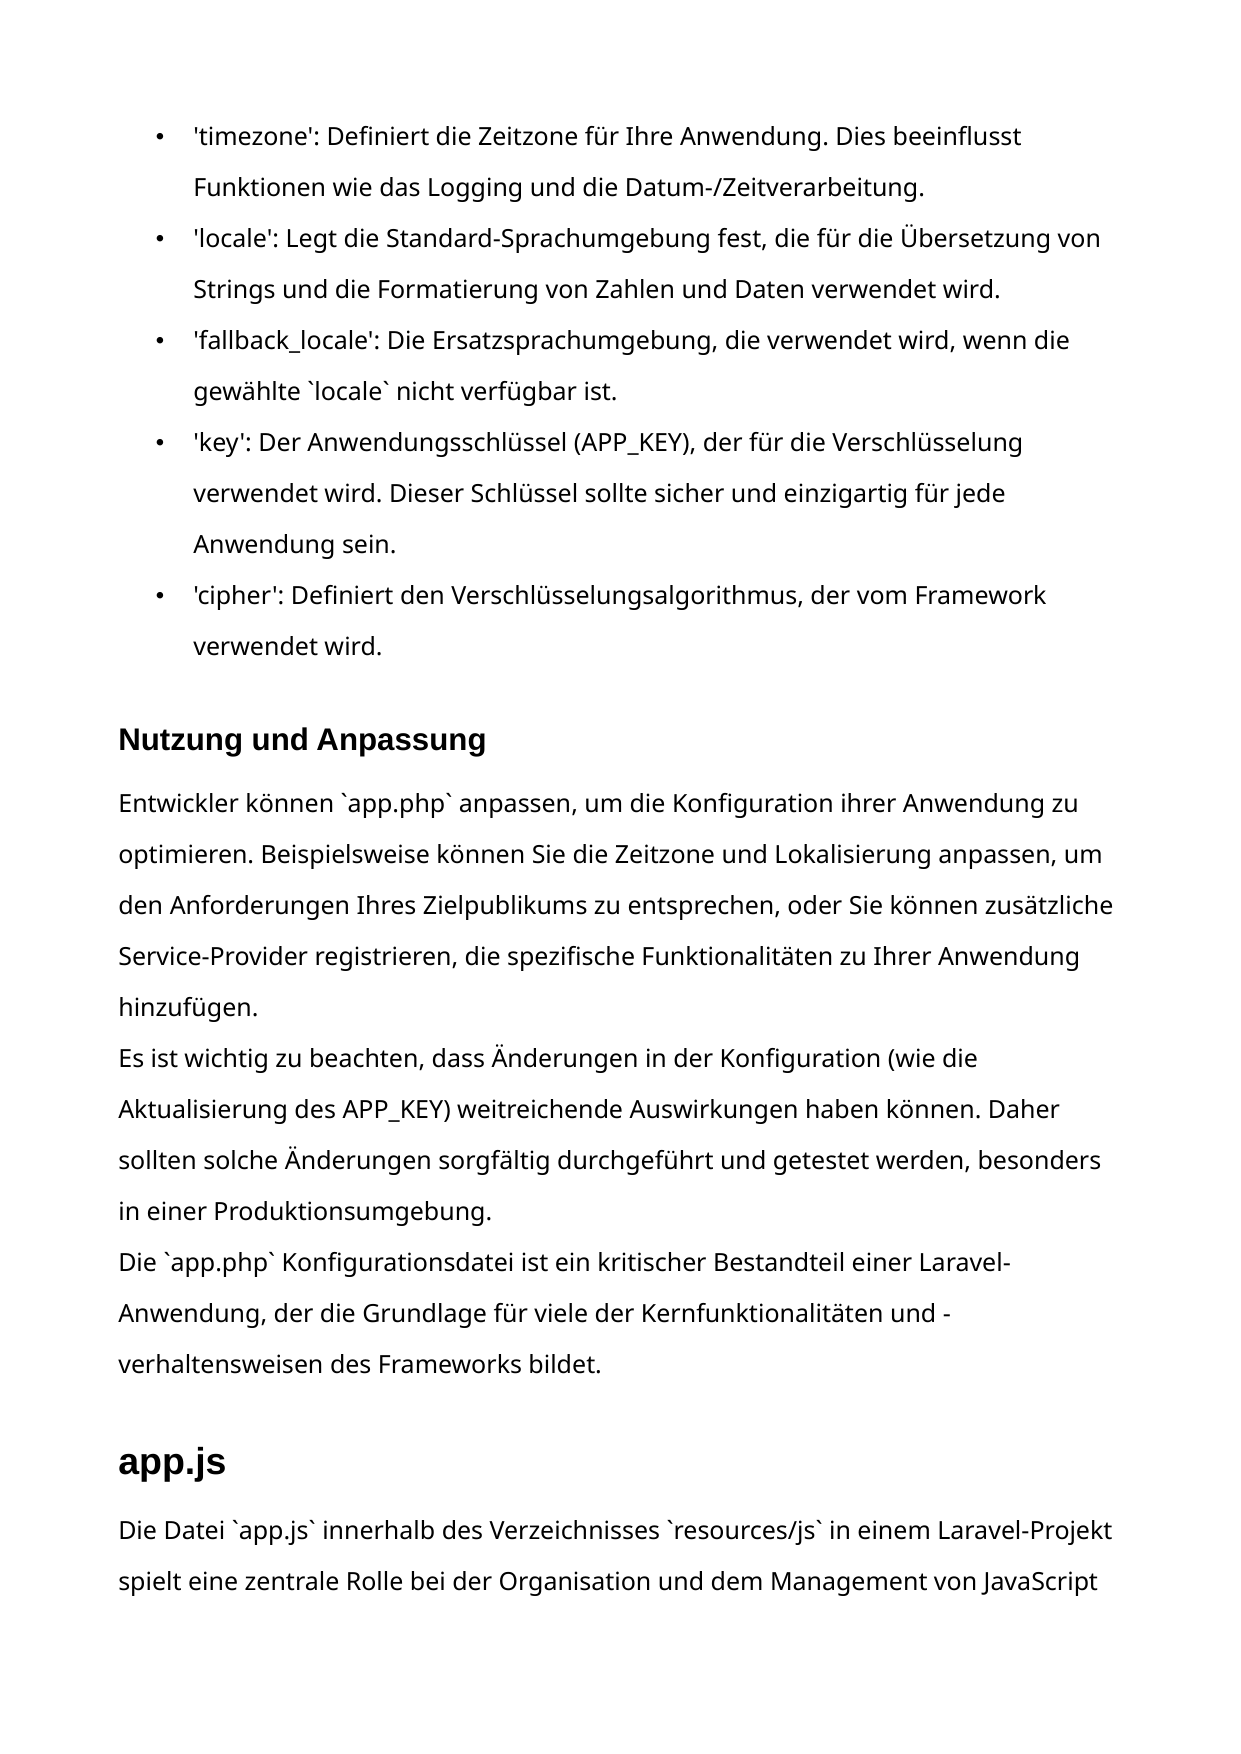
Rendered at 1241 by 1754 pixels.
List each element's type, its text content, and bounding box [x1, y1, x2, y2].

subtitle Nutzung und Anpassung [118, 721, 1122, 757]
list 'cipher': Definiert den Verschlüsselungsalgorithmus, der vom Framework verwendet wird. [156, 577, 1122, 663]
list 'fallback_locale': Die Ersatzsprachumgebung, die verwendet wird, wenn die gewählte `locale` nicht verfügbar ist. [156, 322, 1122, 407]
list 'timezone': Definiert die Zeitzone für Ihre Anwendung. Dies beeinflusst Funktionen wie das Logging und die Datum-/Zeitverarbeitung. [156, 118, 1122, 203]
text Die `app.php` Konfigurationsdatei ist ein kritischer Bestandteil einer Laravel-Anwendung, der die Grundlage für viele der Kernfunktionalitäten und -verhaltensweisen des Frameworks bildet. [118, 1245, 1122, 1381]
subtitle app.js [118, 1439, 1122, 1482]
list 'key': Der Anwendungsschlüssel (APP_KEY), der für die Verschlüsselung verwendet wird. Dieser Schlüssel sollte sicher und einzigartig für jede Anwendung sein. [156, 424, 1122, 561]
text Es ist wichtig zu beachten, dass Änderungen in der Konfiguration (wie die Aktualisierung des APP_KEY) weitreichende Auswirkungen haben können. Daher sollten solche Änderungen sorgfältig durchgeführt und getestet werden, besonders in einer Produktionsumgebung. [118, 1041, 1122, 1228]
list 'locale': Legt die Standard-Sprachumgebung fest, die für die Übersetzung von Strings und die Formatierung von Zahlen und Daten verwendet wird. [156, 220, 1122, 305]
text Die Datei `app.js` innerhalb des Verzeichnisses `resources/js` in einem Laravel-Projekt spielt eine zentrale Rolle bei der Organisation und dem Management von JavaScript [118, 1512, 1122, 1598]
text Entwickler können `app.php` anpassen, um die Konfiguration ihrer Anwendung zu optimieren. Beispielsweise können Sie die Zeitzone und Lokalisierung anpassen, um den Anforderungen Ihres Zielpublikums zu entsprechen, oder Sie können zusätzliche Service-Provider registrieren, die spezifische Funktionalitäten zu Ihrer Anwendung hinzufügen. [118, 786, 1122, 1024]
